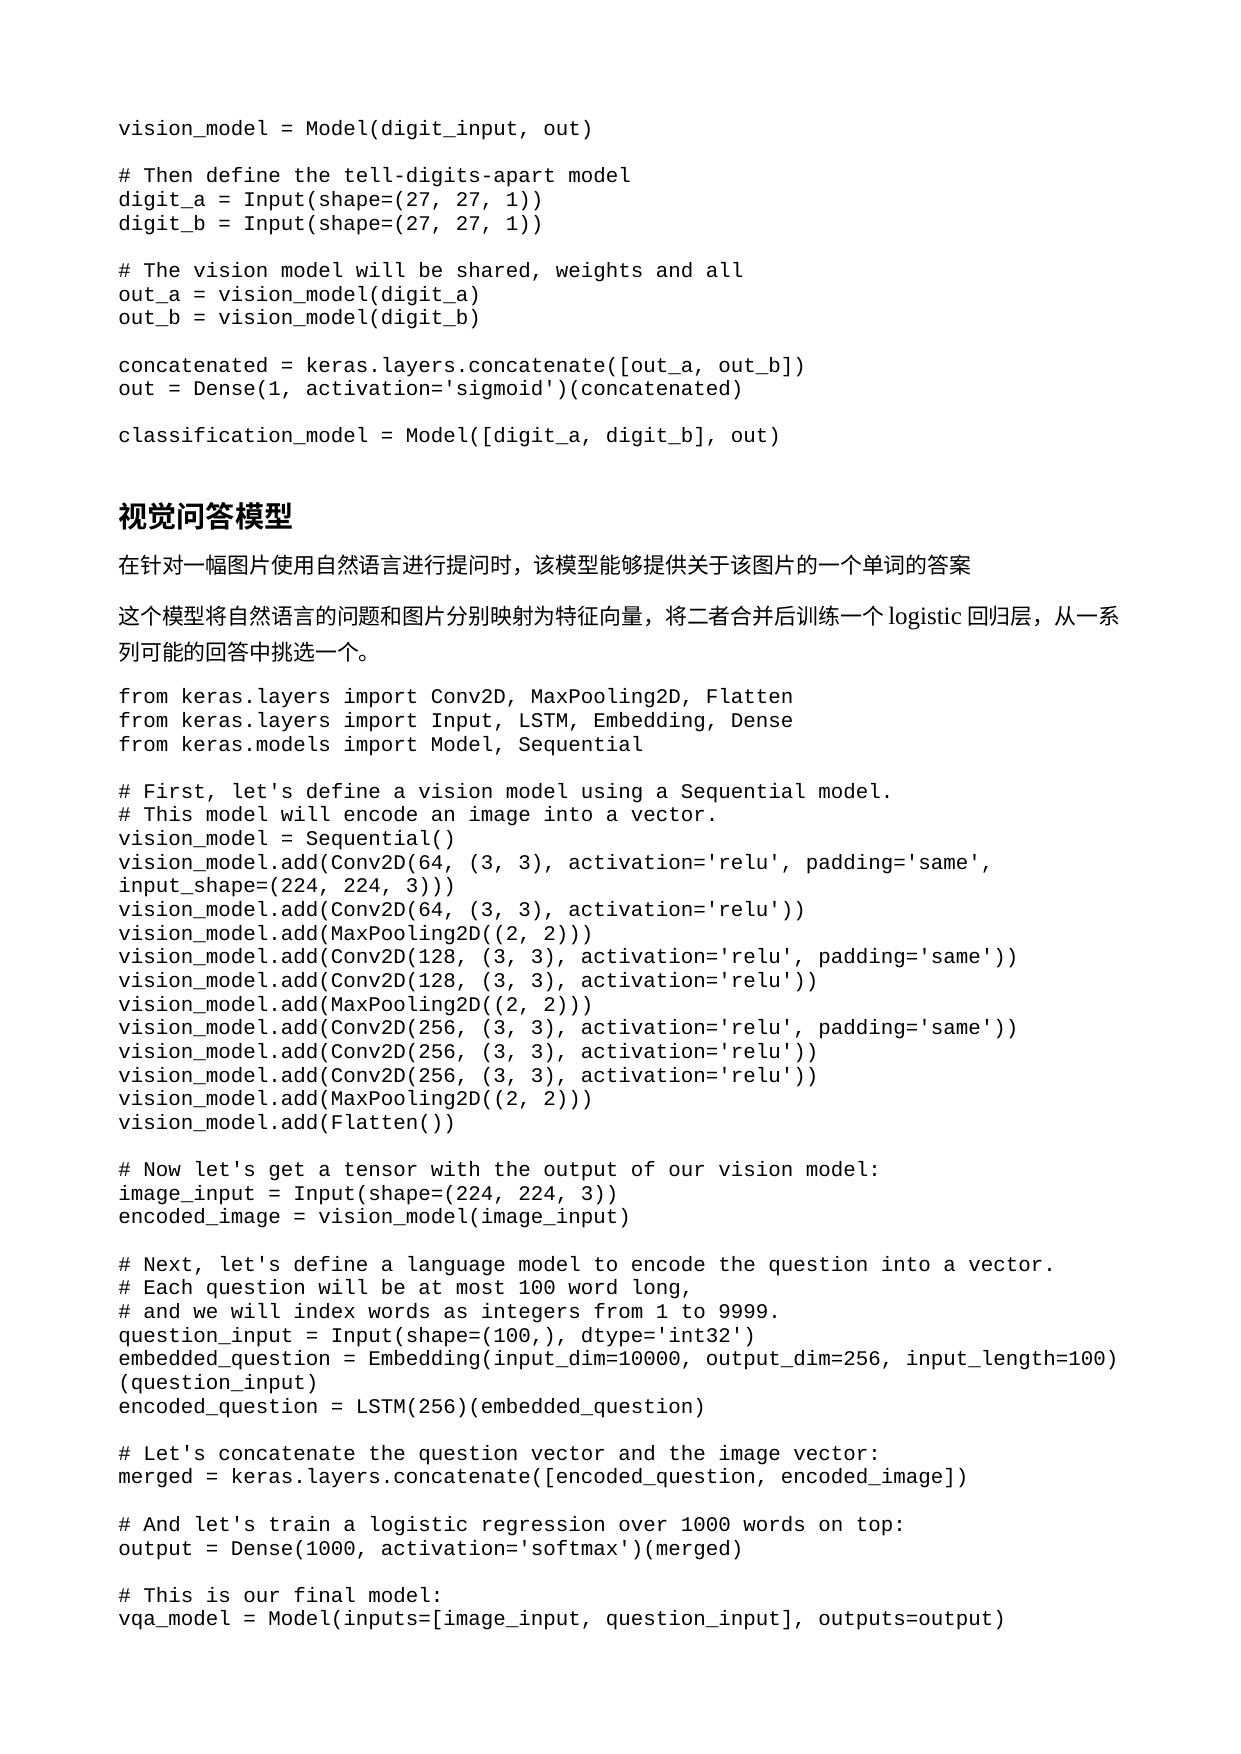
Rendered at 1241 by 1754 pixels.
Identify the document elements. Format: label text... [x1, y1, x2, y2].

text vqa_model = Model(inputs=[image_input, question_input], outputs=output) [118, 1608, 1122, 1632]
text vision_model.add(Flatten()) [118, 1112, 1122, 1136]
text # Each question will be at most 100 word long, [118, 1277, 1122, 1301]
text vision_model = Model(digit_input, out) [118, 118, 1122, 142]
text # And let's train a logistic regression over 1000 words on top: [118, 1514, 1122, 1537]
text 这个模型将自然语言的问题和图片分别映射为特征向量，将二者合并后训练一个logistic回归层，从一系列可能的回答中挑选一个。 [118, 599, 1122, 667]
text vision_model.add(Conv2D(128, (3, 3), activation='relu')) [118, 970, 1122, 994]
text question_input = Input(shape=(100,), dtype='int32') [118, 1325, 1122, 1348]
text # and we will index words as integers from 1 to 9999. [118, 1301, 1122, 1325]
text # First, let's define a vision model using a Sequential model. [118, 781, 1122, 804]
text vision_model.add(Conv2D(256, (3, 3), activation='relu', padding='same')) [118, 1017, 1122, 1041]
text # Now let's get a tensor with the output of our vision model: [118, 1159, 1122, 1183]
text merged = keras.layers.concatenate([encoded_question, encoded_image]) [118, 1467, 1122, 1490]
text vision_model.add(Conv2D(64, (3, 3), activation='relu', padding='same', input_shape=(224, 224, 3))) [118, 852, 1122, 899]
text out_b = vision_model(digit_b) [118, 307, 1122, 331]
text # Next, let's define a language model to encode the question into a vector. [118, 1254, 1122, 1277]
text 在针对一幅图片使用自然语言进行提问时，该模型能够提供关于该图片的一个单词的答案 [118, 548, 1122, 580]
text embedded_question = Embedding(input_dim=10000, output_dim=256, input_length=100)(question_input) [118, 1348, 1122, 1396]
text # The vision model will be shared, weights and all [118, 260, 1122, 284]
text vision_model.add(MaxPooling2D((2, 2))) [118, 994, 1122, 1017]
text concatenated = keras.layers.concatenate([out_a, out_b]) [118, 354, 1122, 378]
text encoded_image = vision_model(image_input) [118, 1206, 1122, 1230]
text vision_model.add(Conv2D(64, (3, 3), activation='relu')) [118, 899, 1122, 923]
text output = Dense(1000, activation='softmax')(merged) [118, 1537, 1122, 1561]
text from keras.layers import Input, LSTM, Embedding, Dense [118, 710, 1122, 733]
text from keras.models import Model, Sequential [118, 733, 1122, 757]
text vision_model.add(MaxPooling2D((2, 2))) [118, 923, 1122, 946]
text classification_model = Model([digit_a, digit_b], out) [118, 426, 1122, 449]
text vision_model.add(Conv2D(128, (3, 3), activation='relu', padding='same')) [118, 946, 1122, 970]
text vision_model.add(MaxPooling2D((2, 2))) [118, 1088, 1122, 1112]
text vision_model.add(Conv2D(256, (3, 3), activation='relu')) [118, 1064, 1122, 1088]
subtitle 视觉问答模型 [118, 493, 1122, 536]
text vision_model.add(Conv2D(256, (3, 3), activation='relu')) [118, 1041, 1122, 1064]
text from keras.layers import Conv2D, MaxPooling2D, Flatten [118, 686, 1122, 710]
text image_input = Input(shape=(224, 224, 3)) [118, 1183, 1122, 1206]
text out_a = vision_model(digit_a) [118, 284, 1122, 307]
text # This is our final model: [118, 1585, 1122, 1608]
text # This model will encode an image into a vector. [118, 804, 1122, 828]
text encoded_question = LSTM(256)(embedded_question) [118, 1396, 1122, 1419]
text vision_model = Sequential() [118, 828, 1122, 852]
text digit_a = Input(shape=(27, 27, 1)) [118, 189, 1122, 213]
text # Then define the tell-digits-apart model [118, 165, 1122, 189]
text # Let's concatenate the question vector and the image vector: [118, 1443, 1122, 1467]
text out = Dense(1, activation='sigmoid')(concatenated) [118, 378, 1122, 402]
text digit_b = Input(shape=(27, 27, 1)) [118, 213, 1122, 236]
